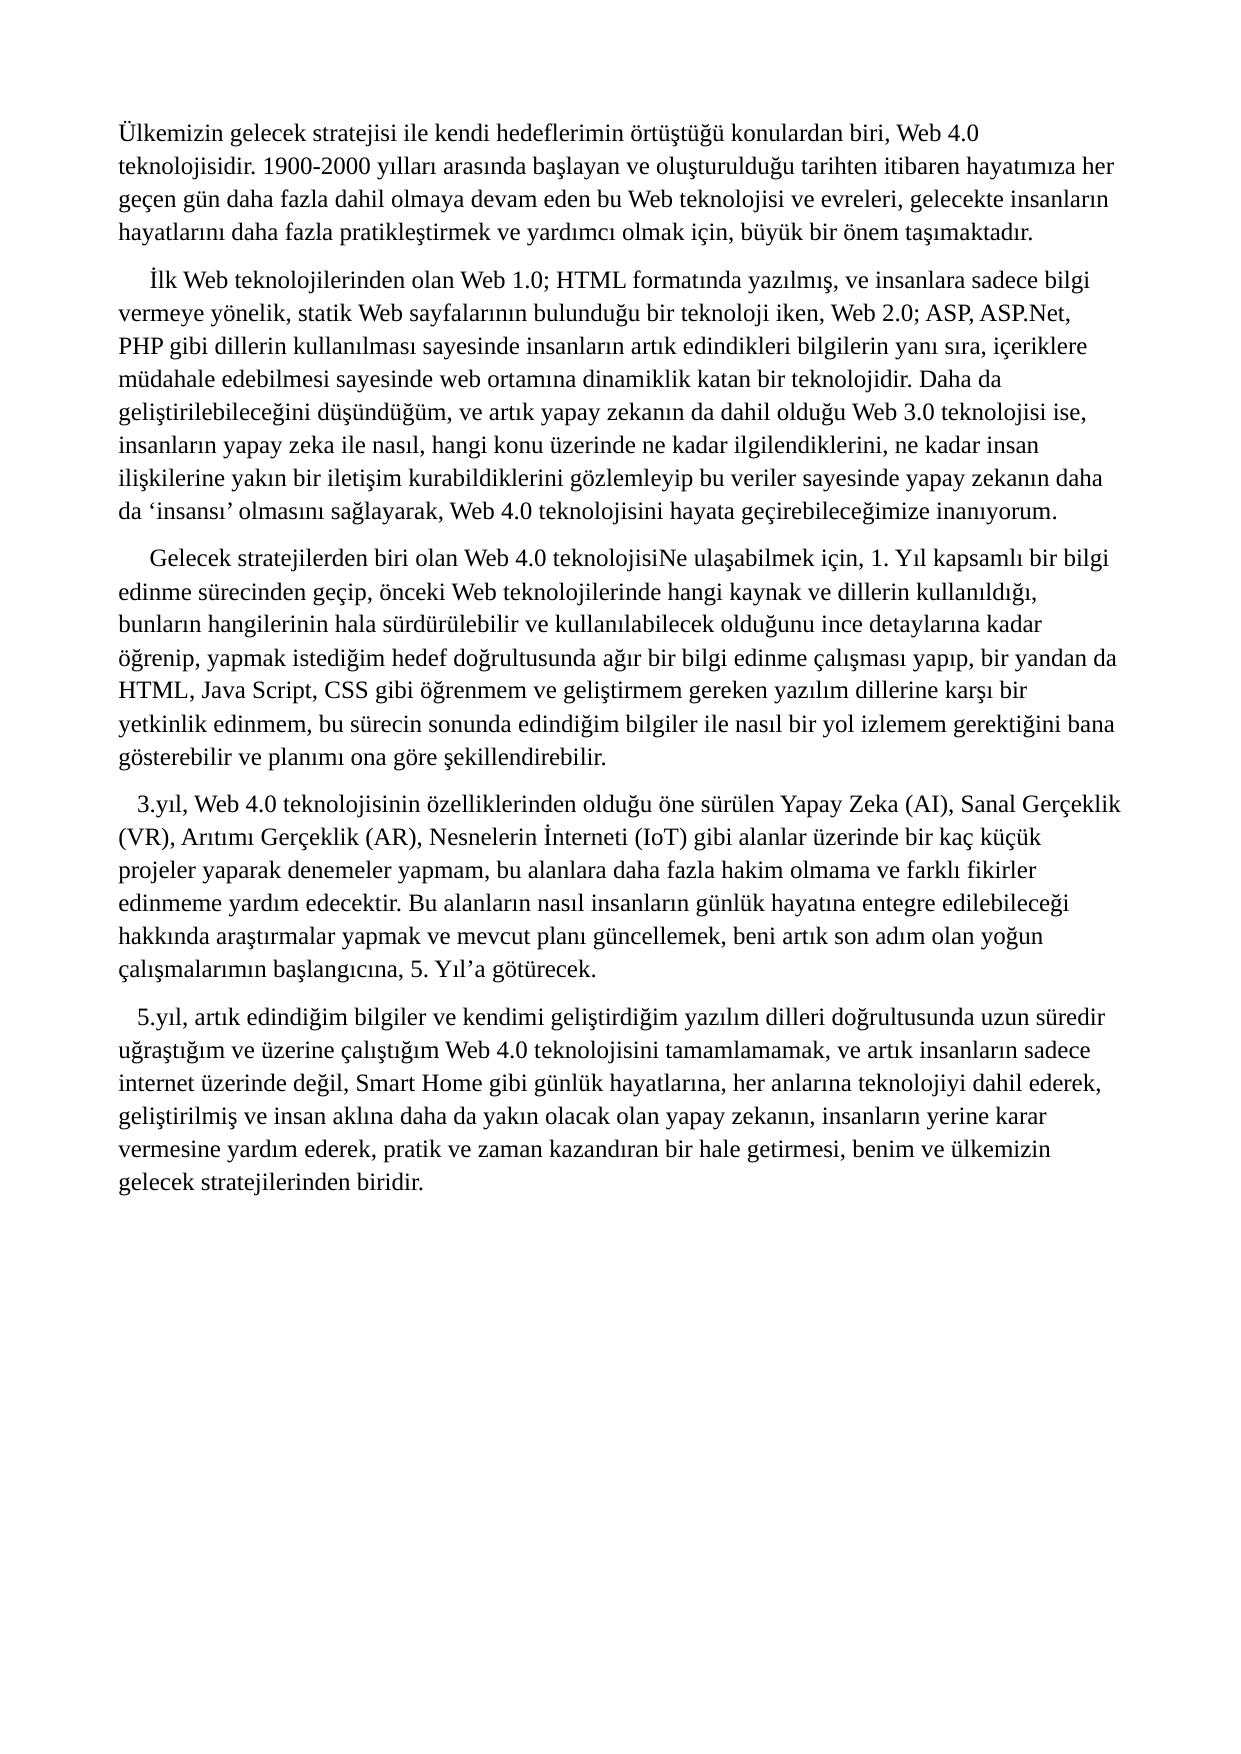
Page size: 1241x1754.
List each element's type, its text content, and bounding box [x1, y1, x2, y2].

text 3.yıl, Web 4.0 teknolojisinin özelliklerinden olduğu öne sürülen Yapay Zeka (AI), Sanal Gerçeklik (VR), Arıtımı Gerçeklik (AR), Nesnelerin İnterneti (IoT) gibi alanlar üzerinde bir kaç küçük projeler yaparak denemeler yapmam, bu alanlara daha fazla hakim olmama ve farklı fikirler edinmeme yardım edecektir. Bu alanların nasıl insanların günlük hayatına entegre edilebileceği hakkında araştırmalar yapmak ve mevcut planı güncellemek, beni artık son adım olan yoğun çalışmalarımın başlangıcına, 5. Yıl’a götürecek. [118, 789, 1122, 983]
text 5.yıl, artık edindiğim bilgiler ve kendimi geliştirdiğim yazılım dilleri doğrultusunda uzun süredir uğraştığım ve üzerine çalıştığım Web 4.0 teknolojisini tamamlamamak, ve artık insanların sadece internet üzerinde değil, Smart Home gibi günlük hayatlarına, her anlarına teknolojiyi dahil ederek, geliştirilmiş ve insan aklına daha da yakın olacak olan yapay zekanın, insanların yerine karar vermesine yardım ederek, pratik ve zaman kazandıran bir hale getirmesi, benim ve ülkemizin gelecek stratejilerinden biridir. [118, 1002, 1122, 1196]
text İlk Web teknolojilerinden olan Web 1.0; HTML formatında yazılmış, ve insanlara sadece bilgi vermeye yönelik, statik Web sayfalarının bulunduğu bir teknoloji iken, Web 2.0; ASP, ASP.Net, PHP gibi dillerin kullanılması sayesinde insanların artık edindikleri bilgilerin yanı sıra, içeriklere müdahale edebilmesi sayesinde web ortamına dinamiklik katan bir teknolojidir. Daha da geliştirilebileceğini düşündüğüm, ve artık yapay zekanın da dahil olduğu Web 3.0 teknolojisi ise, insanların yapay zeka ile nasıl, hangi konu üzerinde ne kadar ilgilendiklerini, ne kadar insan ilişkilerine yakın bir iletişim kurabildiklerini gözlemleyip bu veriler sayesinde yapay zekanın daha da ‘insansı’ olmasını sağlayarak, Web 4.0 teknolojisini hayata geçirebileceğimize inanıyorum. [118, 265, 1122, 525]
text Ülkemizin gelecek stratejisi ile kendi hedeflerimin örtüştüğü konulardan biri, Web 4.0 teknolojisidir. 1900-2000 yılları arasında başlayan ve oluşturulduğu tarihten itibaren hayatımıza her geçen gün daha fazla dahil olmaya devam eden bu Web teknolojisi ve evreleri, gelecekte insanların hayatlarını daha fazla pratikleştirmek ve yardımcı olmak için, büyük bir önem taşımaktadır. [118, 118, 1122, 246]
text Gelecek stratejilerden biri olan Web 4.0 teknolojisiNe ulaşabilmek için, 1. Yıl kapsamlı bir bilgi edinme sürecinden geçip, önceki Web teknolojilerinde hangi kaynak ve dillerin kullanıldığı, bunların hangilerinin hala sürdürülebilir ve kullanılabilecek olduğunu ince detaylarına kadar öğrenip, yapmak istediğim hedef doğrultusunda ağır bir bilgi edinme çalışması yapıp, bir yandan da HTML, Java Script, CSS gibi öğrenmem ve geliştirmem gereken yazılım dillerine karşı bir yetkinlik edinmem, bu sürecin sonunda edindiğim bilgiler ile nasıl bir yol izlemem gerektiğini bana gösterebilir ve planımı ona göre şekillendirebilir. [118, 543, 1122, 770]
